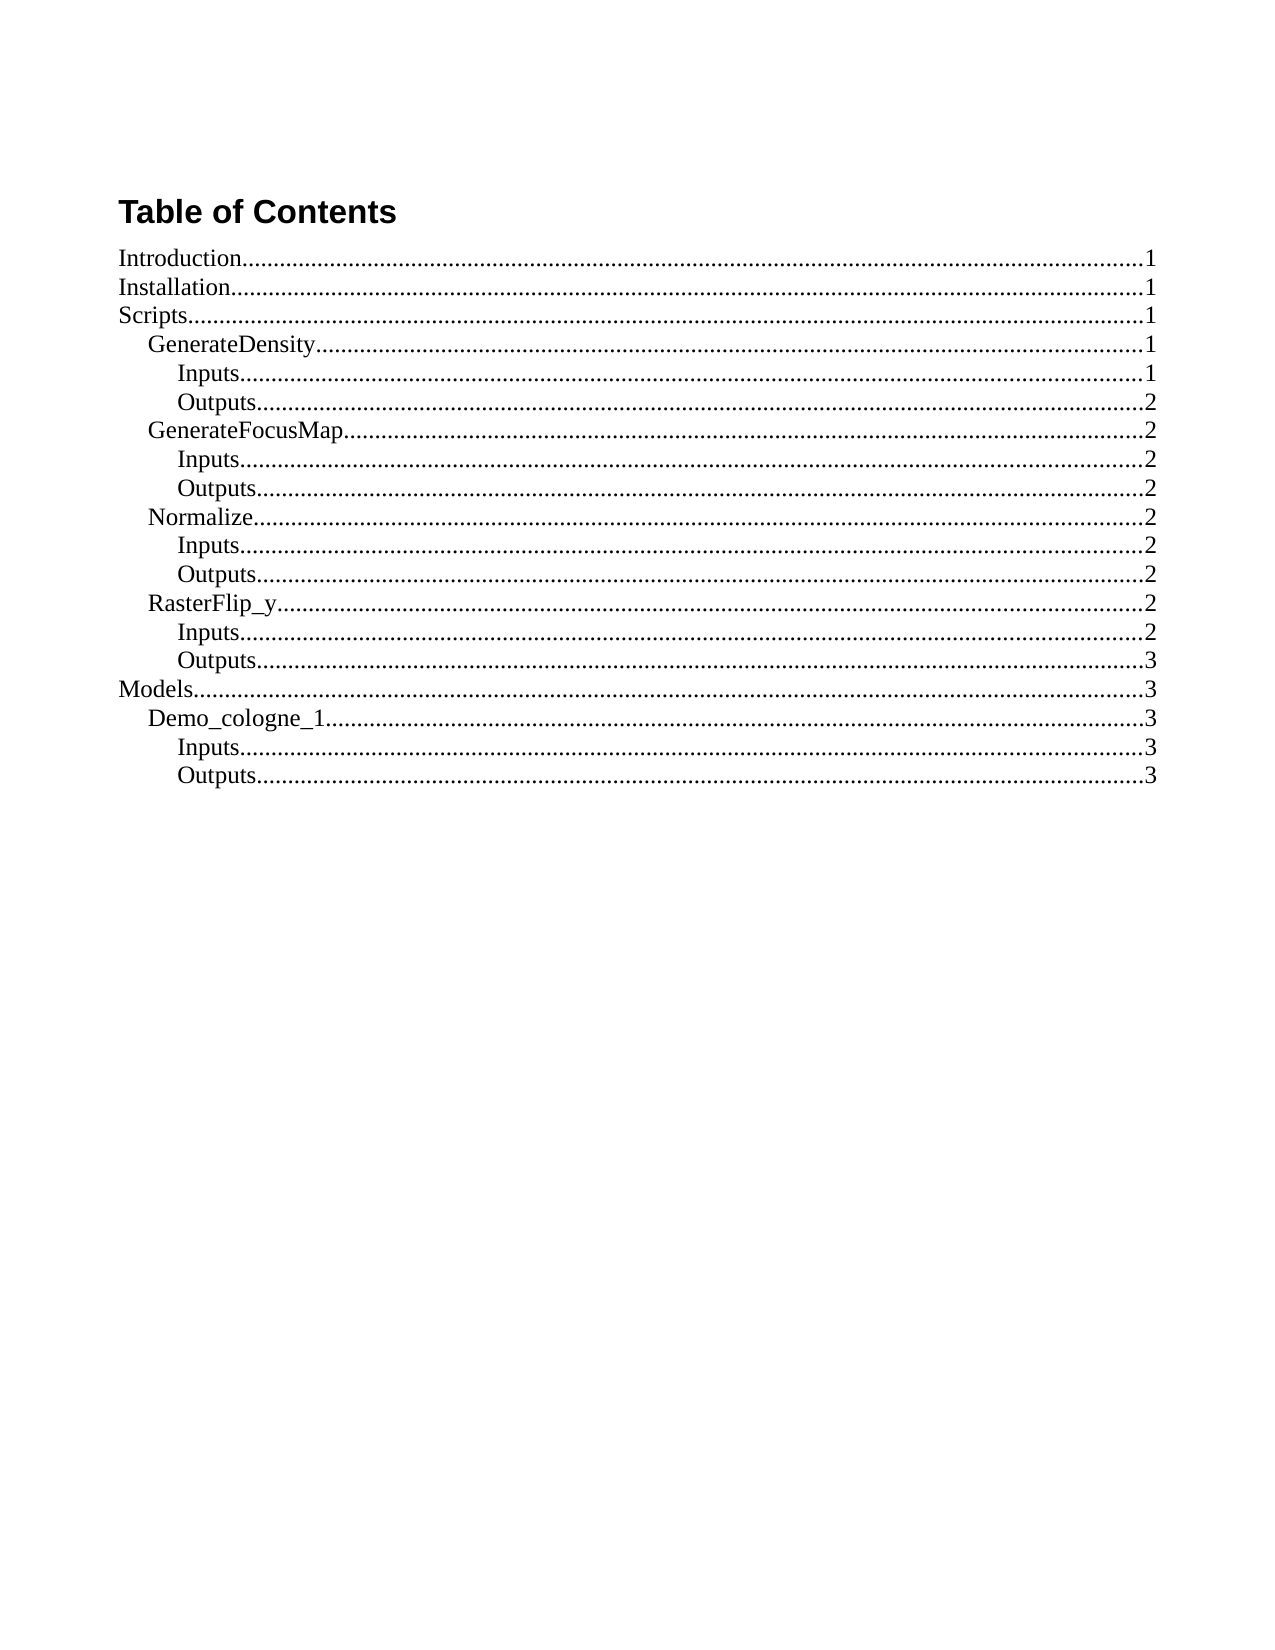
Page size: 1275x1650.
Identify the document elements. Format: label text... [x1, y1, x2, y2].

text Inputs 3 [177, 732, 1157, 761]
text Outputs 2 [177, 559, 1157, 588]
text RasterFlip_y 2 [148, 588, 1157, 617]
text Inputs 2 [177, 617, 1157, 646]
text Outputs 2 [177, 473, 1157, 502]
text Normalize 2 [148, 502, 1157, 531]
text Inputs 2 [177, 531, 1157, 559]
text GenerateDensity 1 [148, 329, 1157, 358]
text Installation 1 [118, 272, 1157, 301]
text Outputs 3 [177, 646, 1157, 674]
text Introduction 1 [118, 243, 1157, 272]
text GenerateFocusMap 2 [148, 416, 1157, 444]
text Models 3 [118, 674, 1157, 703]
text Scripts 1 [118, 301, 1157, 329]
subtitle Table of Contents [118, 192, 1157, 231]
text Demo_cologne_1 3 [148, 703, 1157, 732]
text Outputs 3 [177, 761, 1157, 789]
text Inputs 1 [177, 358, 1157, 387]
text Inputs 2 [177, 444, 1157, 473]
text Outputs 2 [177, 387, 1157, 416]
